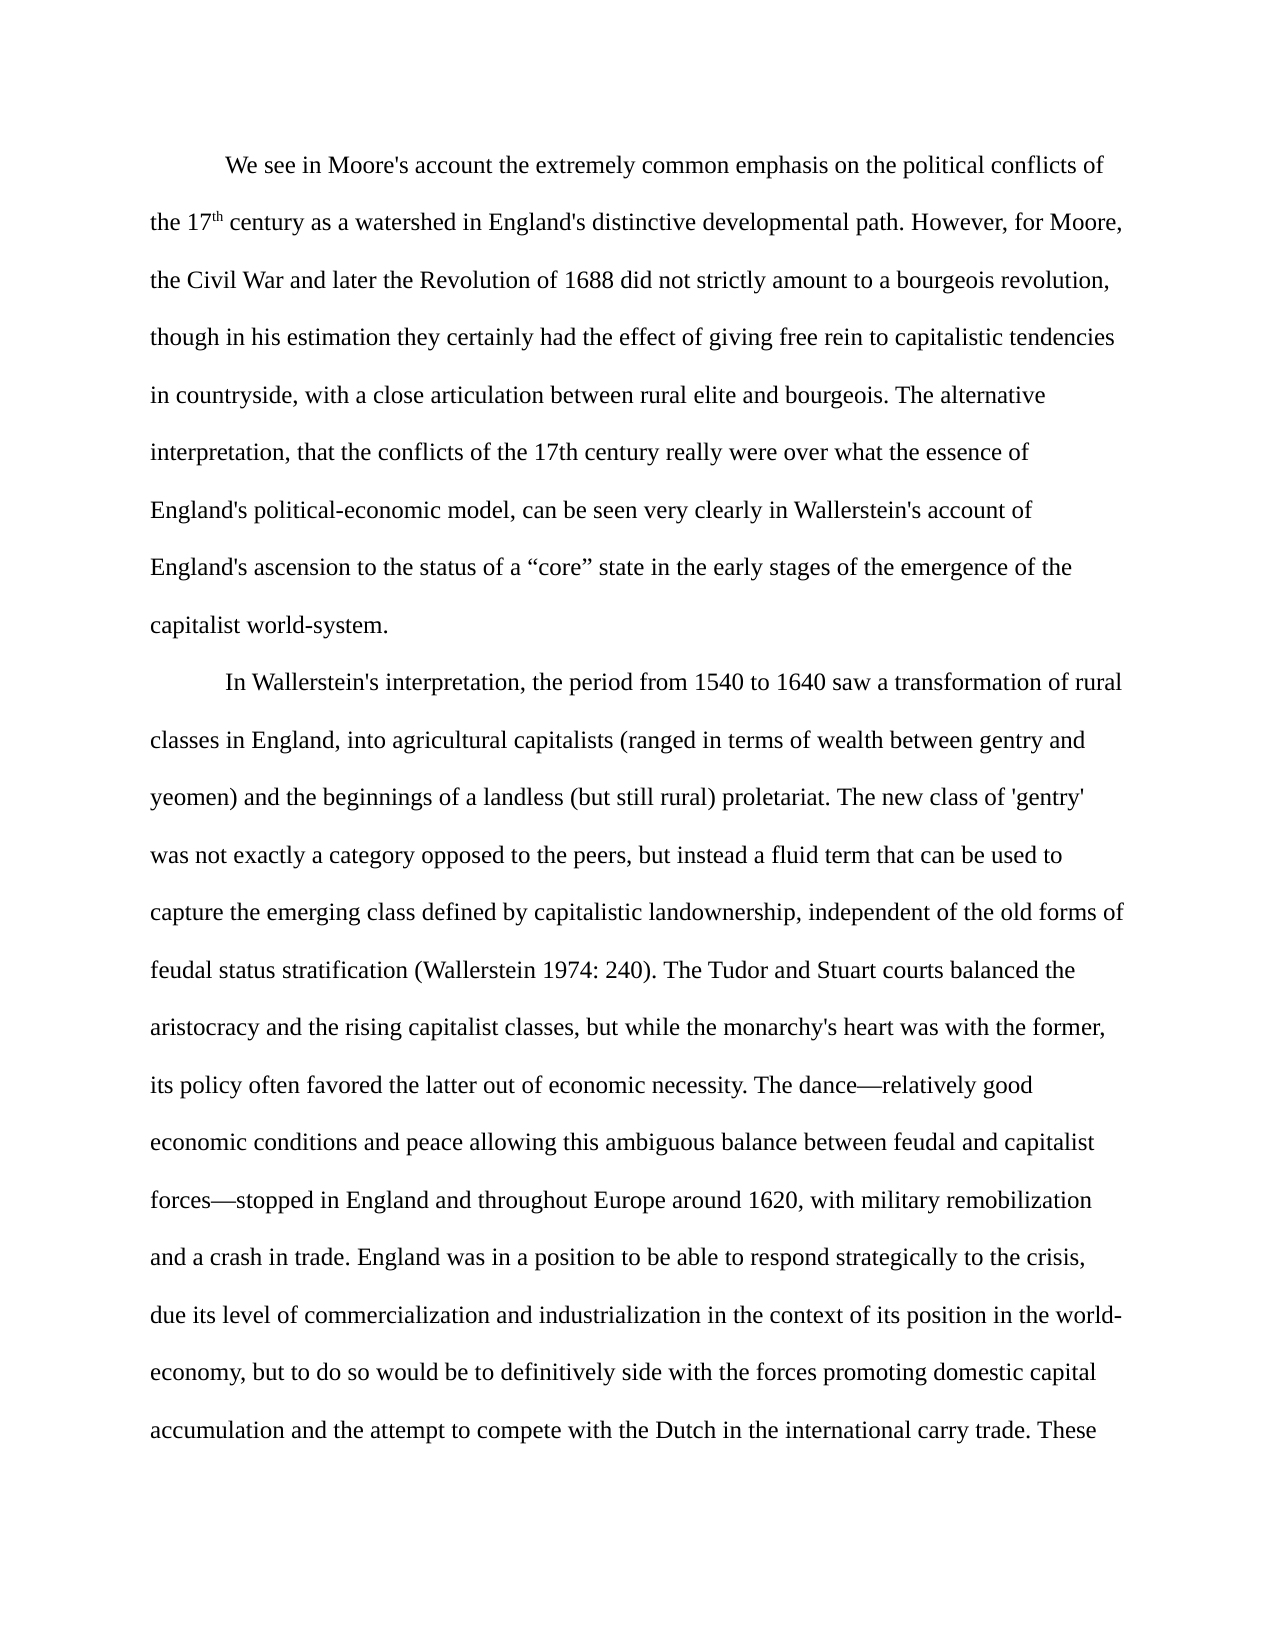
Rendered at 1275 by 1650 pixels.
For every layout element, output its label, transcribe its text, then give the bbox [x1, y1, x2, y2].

text In Wallerstein's interpretation, the period from 1540 to 1640 saw a transformation of rural classes in England, into agricultural capitalists (ranged in terms of wealth between gentry and yeomen) and the beginnings of a landless (but still rural) proletariat. The new class of 'gentry' was not exactly a category opposed to the peers, but instead a fluid term that can be used to capture the emerging class defined by capitalistic landownership, independent of the old forms of feudal status stratification (Wallerstein 1974: 240). The Tudor and Stuart courts balanced the aristocracy and the rising capitalist classes, but while the monarchy's heart was with the former, its policy often favored the latter out of economic necessity. The dance—relatively good economic conditions and peace allowing this ambiguous balance between feudal and capitalist forces—stopped in England and throughout Europe around 1620, with military remobilization and a crash in trade. England was in a position to be able to respond strategically to the crisis, due its level of commercialization and industrialization in the context of its position in the world-economy, but to do so would be to definitively side with the forces promoting domestic capital accumulation and the attempt to compete with the Dutch in the international carry trade. These [150, 667, 1125, 1444]
text We see in Moore's account the extremely common emphasis on the political conflicts of the 17th century as a watershed in England's distinctive developmental path. However, for Moore, the Civil War and later the Revolution of 1688 did not strictly amount to a bourgeois revolution, though in his estimation they certainly had the effect of giving free rein to capitalistic tendencies in countryside, with a close articulation between rural elite and bourgeois. The alternative interpretation, that the conflicts of the 17th century really were over what the essence of England's political-economic model, can be seen very clearly in Wallerstein's account of England's ascension to the status of a “core” state in the early stages of the emergence of the capitalist world-system. [150, 150, 1125, 639]
